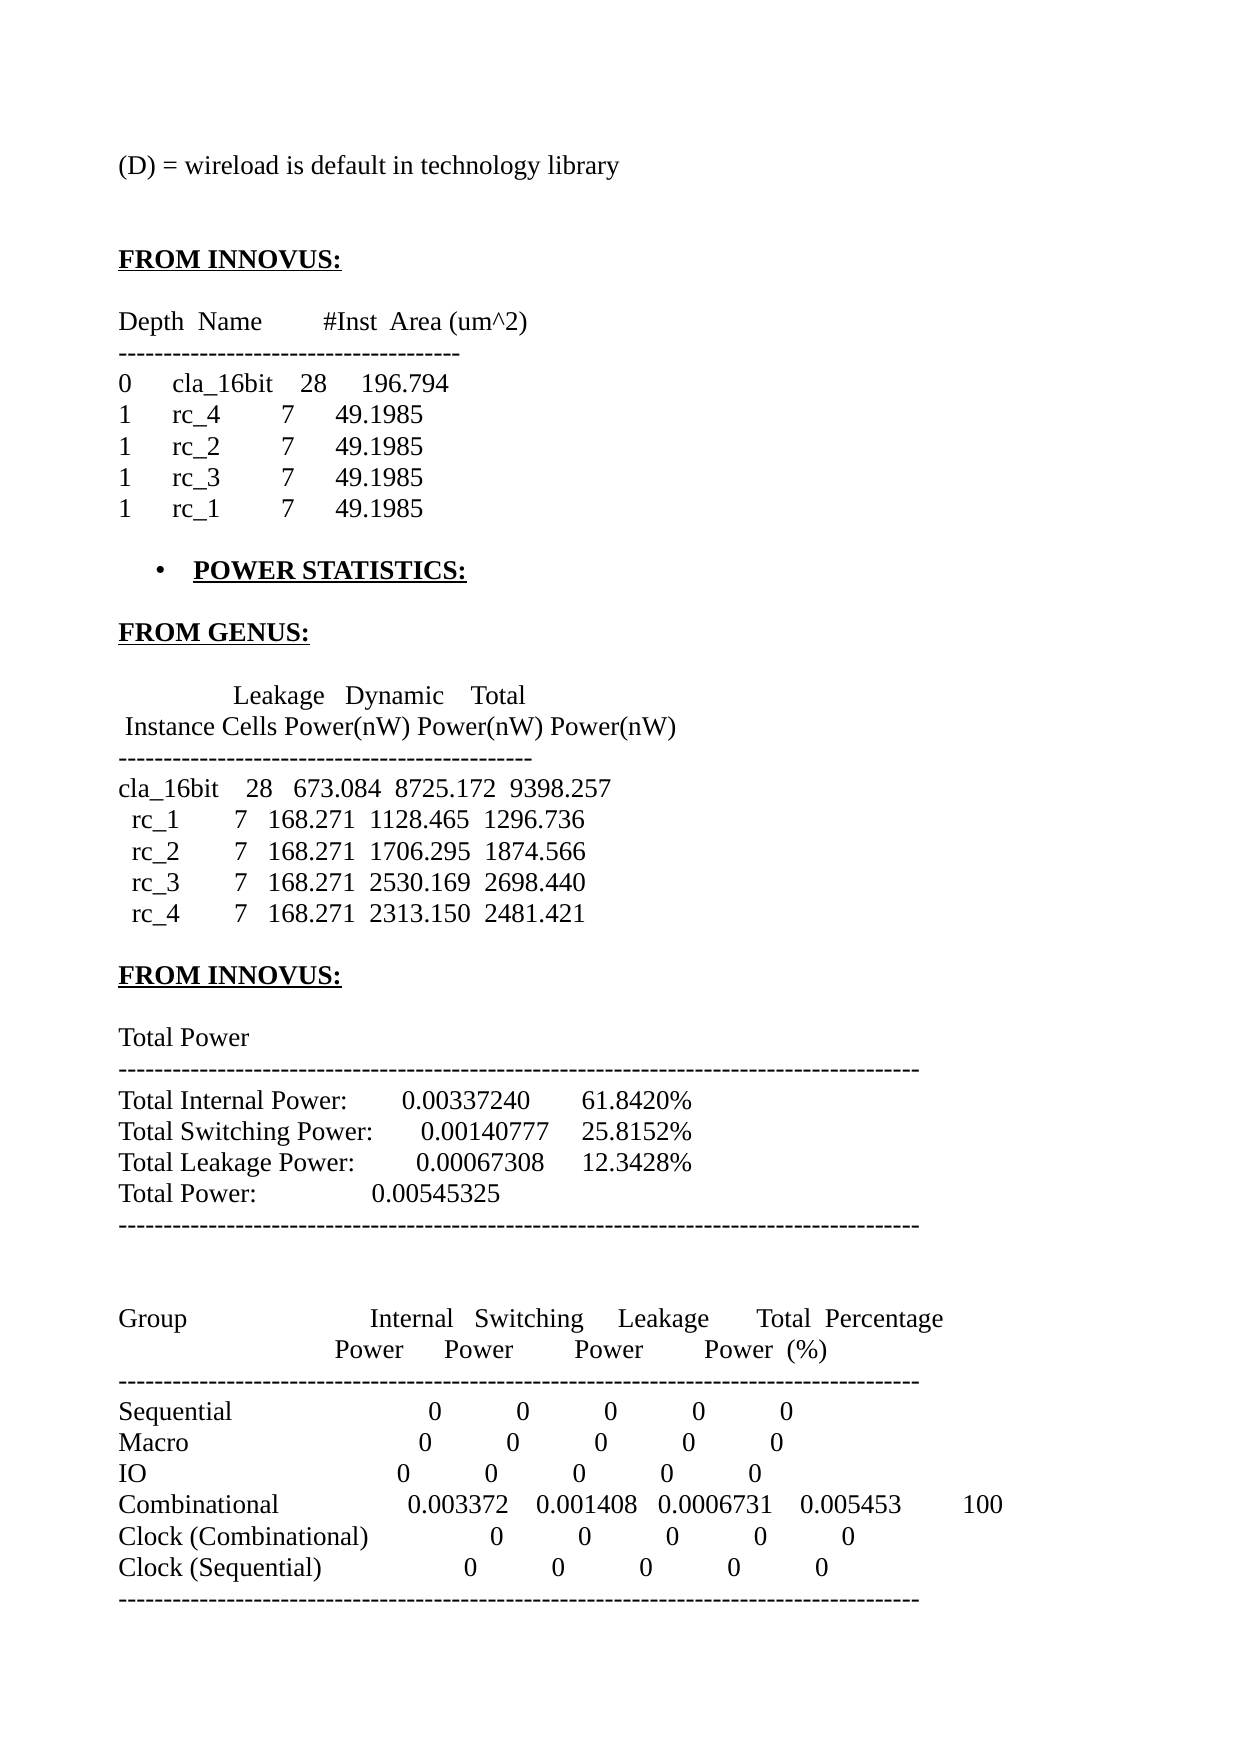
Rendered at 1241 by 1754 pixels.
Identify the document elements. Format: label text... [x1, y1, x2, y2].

text FROM GENUS: [118, 617, 1122, 648]
text IO 0 0 0 0 0 [118, 1457, 1122, 1489]
text ----------------------------------------------------------------------------------------- [118, 1053, 1122, 1084]
text 1 rc_2 7 49.1985 [118, 429, 1122, 461]
text rc_4 7 168.271 2313.150 2481.421 [118, 897, 1122, 928]
text rc_1 7 168.271 1128.465 1296.736 [118, 803, 1122, 834]
text Depth Name #Inst Area (um^2) [118, 305, 1122, 336]
list POWER STATISTICS: [156, 554, 1122, 585]
text Total Power: 0.00545325 [118, 1177, 1122, 1208]
text Instance Cells Power(nW) Power(nW) Power(nW) [118, 710, 1122, 741]
text 0 cla_16bit 28 196.794 [118, 367, 1122, 398]
text Power Power Power Power (%) [118, 1333, 1122, 1364]
text -------------------------------------- [118, 336, 1122, 367]
text ----------------------------------------------------------------------------------------- [118, 1364, 1122, 1395]
text FROM INNOVUS: [118, 243, 1122, 274]
text 1 rc_1 7 49.1985 [118, 492, 1122, 523]
text ----------------------------------------------------------------------------------------- [118, 1208, 1122, 1239]
text Macro 0 0 0 0 0 [118, 1426, 1122, 1457]
text Clock (Sequential) 0 0 0 0 0 [118, 1551, 1122, 1582]
text Total Leakage Power: 0.00067308 12.3428% [118, 1146, 1122, 1177]
text Clock (Combinational) 0 0 0 0 0 [118, 1520, 1122, 1551]
text cla_16bit 28 673.084 8725.172 9398.257 [118, 772, 1122, 803]
text Total Power [118, 1021, 1122, 1053]
text 1 rc_4 7 49.1985 [118, 398, 1122, 429]
text FROM INNOVUS: [118, 959, 1122, 990]
text (D) = wireload is default in technology library [118, 149, 1122, 180]
text 1 rc_3 7 49.1985 [118, 461, 1122, 492]
text rc_2 7 168.271 1706.295 1874.566 [118, 834, 1122, 866]
text Combinational 0.003372 0.001408 0.0006731 0.005453 100 [118, 1489, 1122, 1520]
text ---------------------------------------------- [118, 741, 1122, 772]
text Total Switching Power: 0.00140777 25.8152% [118, 1115, 1122, 1146]
text Group Internal Switching Leakage Total Percentage [118, 1302, 1122, 1333]
text rc_3 7 168.271 2530.169 2698.440 [118, 866, 1122, 897]
text ----------------------------------------------------------------------------------------- [118, 1582, 1122, 1613]
text Total Internal Power: 0.00337240 61.8420% [118, 1084, 1122, 1115]
text Sequential 0 0 0 0 0 [118, 1395, 1122, 1426]
text Leakage Dynamic Total [118, 679, 1122, 710]
